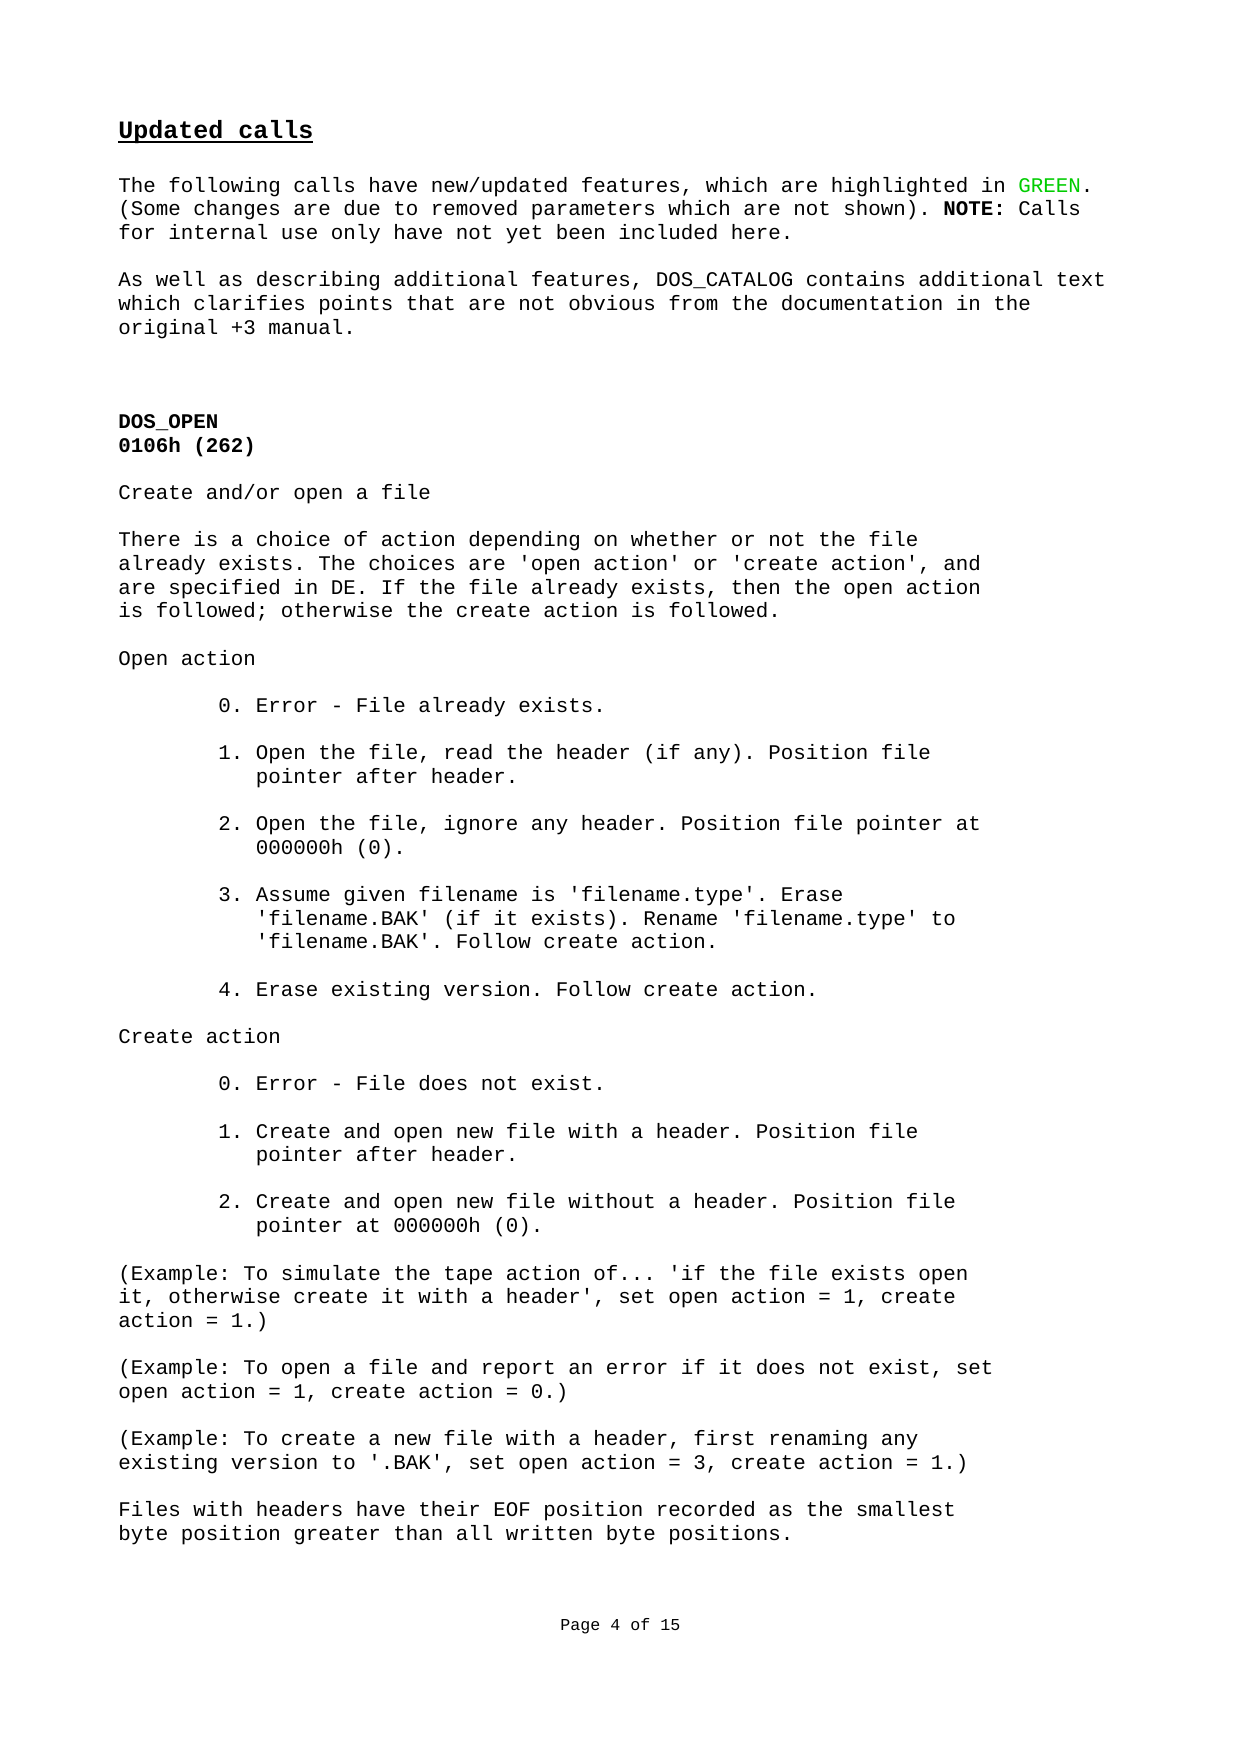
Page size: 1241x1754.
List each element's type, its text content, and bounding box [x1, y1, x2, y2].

text already exists. The choices are 'open action' or 'create action', and [118, 553, 1122, 577]
text is followed; otherwise the create action is followed. [118, 600, 1122, 624]
text (Example: To open a file and report an error if it does not exist, set [118, 1357, 1122, 1381]
text Create action [118, 1026, 1122, 1050]
text pointer after header. [118, 1144, 1122, 1168]
text pointer after header. [118, 766, 1122, 789]
text are specified in DE. If the file already exists, then the open action [118, 577, 1122, 600]
text The following calls have new/updated features, which are highlighted in GREEN. (Some changes are due to removed parameters which are not shown). NOTE: Calls for internal use only have not yet been included here. [118, 175, 1122, 246]
text existing version to '.BAK', set open action = 3, create action = 1.) [118, 1452, 1122, 1475]
text 3. Assume given filename is 'filename.type'. Erase [118, 884, 1122, 908]
text Open action [118, 648, 1122, 671]
text byte position greater than all written byte positions. [118, 1523, 1122, 1546]
text (Example: To create a new file with a header, first renaming any [118, 1428, 1122, 1452]
text 000000h (0). [118, 837, 1122, 861]
text pointer at 000000h (0). [118, 1215, 1122, 1239]
text As well as describing additional features, DOS_CATALOG contains additional text which clarifies points that are not obvious from the documentation in the original +3 manual. [118, 269, 1122, 340]
text 4. Erase existing version. Follow create action. [118, 979, 1122, 1002]
text 0. Error - File already exists. [118, 695, 1122, 719]
text There is a choice of action depending on whether or not the file [118, 529, 1122, 553]
text 1. Open the file, read the header (if any). Position file [118, 742, 1122, 766]
text action = 1.) [118, 1310, 1122, 1333]
text 1. Create and open new file with a header. Position file [118, 1121, 1122, 1144]
text 0106h (262) [118, 435, 1122, 458]
text 'filename.BAK' (if it exists). Rename 'filename.type' to [118, 908, 1122, 931]
text 2. Create and open new file without a header. Position file [118, 1192, 1122, 1215]
text it, otherwise create it with a header', set open action = 1, create [118, 1286, 1122, 1310]
text Files with headers have their EOF position recorded as the smallest [118, 1499, 1122, 1523]
text DOS_OPEN [118, 411, 1122, 435]
text Create and/or open a file [118, 482, 1122, 506]
text (Example: To simulate the tape action of... 'if the file exists open [118, 1262, 1122, 1286]
text 0. Error - File does not exist. [118, 1073, 1122, 1097]
text 2. Open the file, ignore any header. Position file pointer at [118, 813, 1122, 837]
text open action = 1, create action = 0.) [118, 1381, 1122, 1404]
text Updated calls [118, 118, 1122, 146]
text 'filename.BAK'. Follow create action. [118, 931, 1122, 955]
